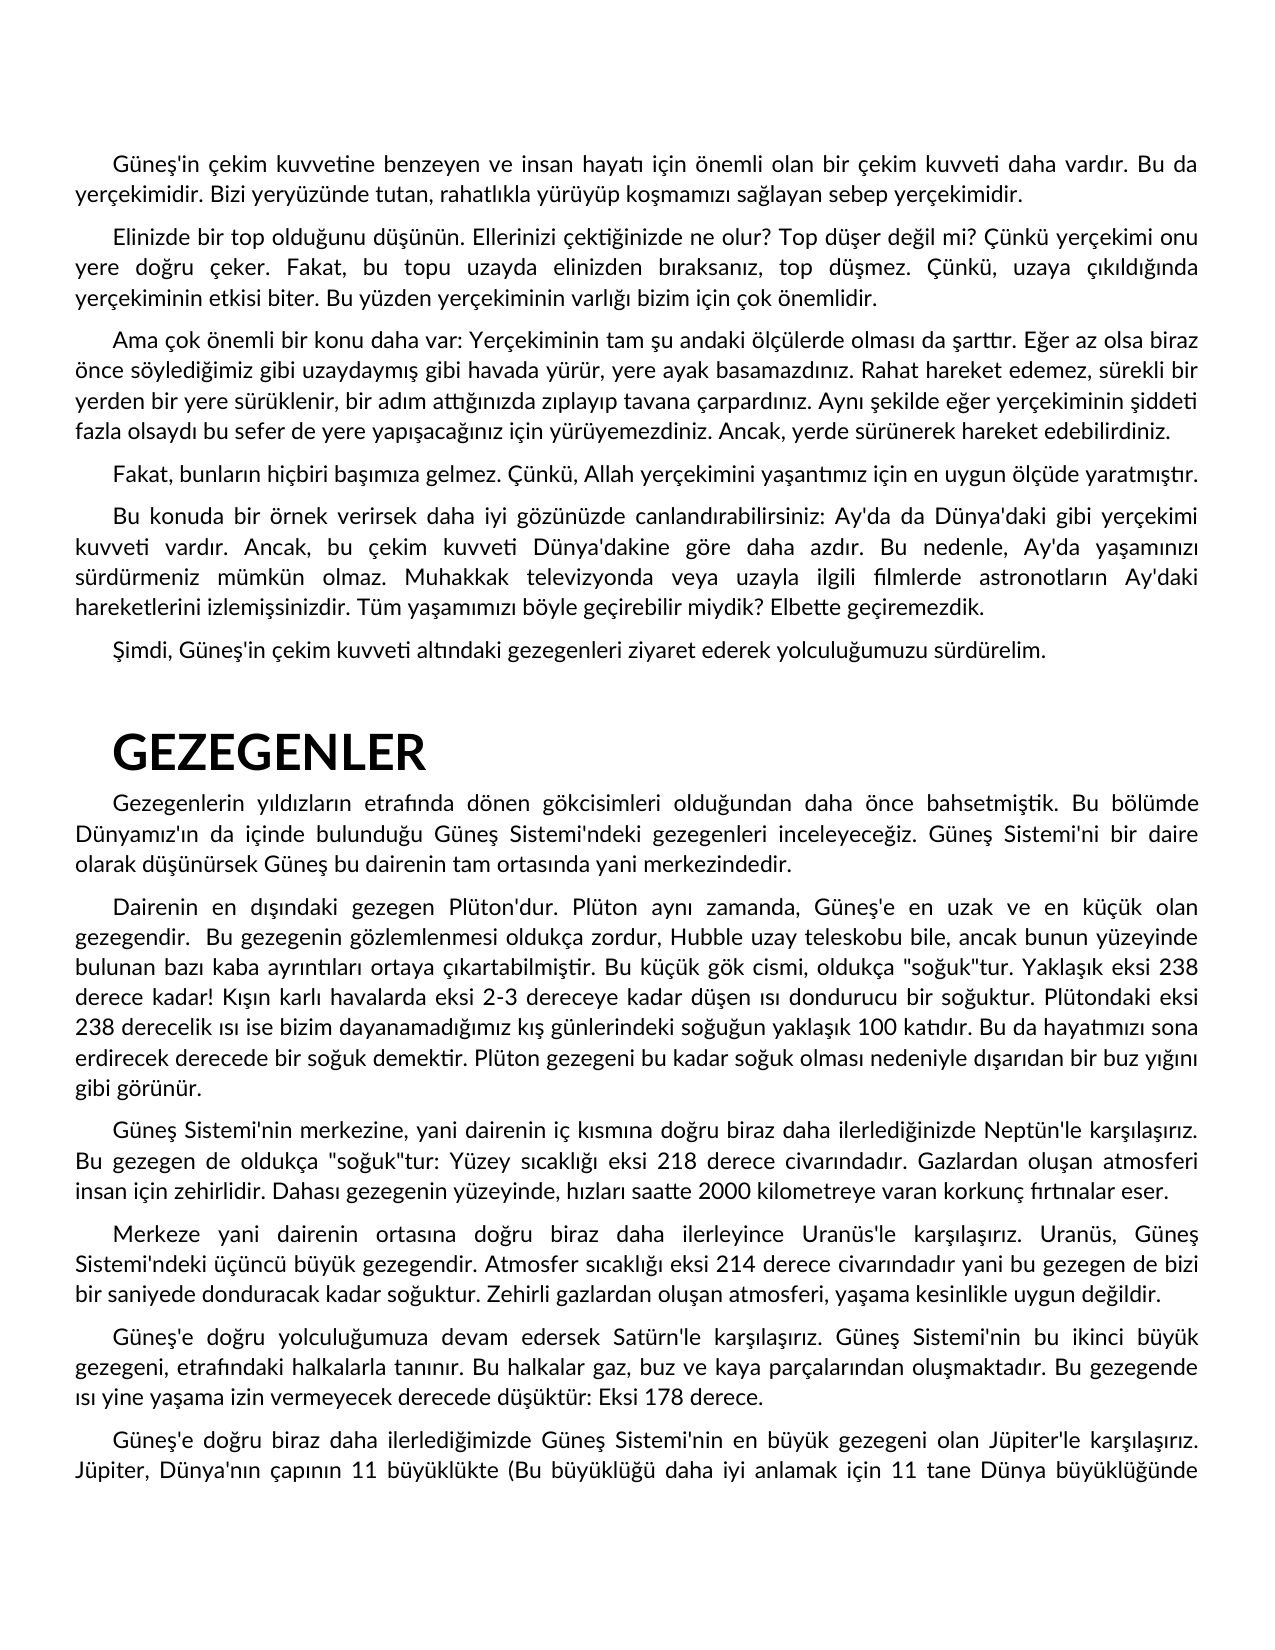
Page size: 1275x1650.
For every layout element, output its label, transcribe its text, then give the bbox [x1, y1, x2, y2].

subtitle GEZEGENLER [112, 721, 1200, 781]
text Güneş'e doğru biraz daha ilerlediğimizde Güneş Sistemi'nin en büyük gezegeni olan Jüpiter'le karşılaşırız. Jüpiter, Dünya'nın çapının 11 büyüklükte (Bu büyüklüğü daha iyi anlamak için 11 tane Dünya büyüklüğünde [75, 1426, 1200, 1483]
text Güneş Sistemi'nin merkezine, yani dairenin iç kısmına doğru biraz daha ilerlediğinizde Neptün'le karşılaşırız. Bu gezegen de oldukça "soğuk"tur: Yüzey sıcaklığı eksi 218 derece civarındadır. Gazlardan oluşan atmosferi insan için zehirlidir. Dahası gezegenin yüzeyinde, hızları saatte 2000 kilometreye varan korkunç fırtınalar eser. [75, 1116, 1200, 1204]
text Fakat, bunların hiçbiri başımıza gelmez. Çünkü, Allah yerçekimini yaşantımız için en uygun ölçüde yaratmıştır. [75, 459, 1200, 487]
text Güneş'in çekim kuvvetine benzeyen ve insan hayatı için önemli olan bir çekim kuvveti daha vardır. Bu da yerçekimidir. Bizi yeryüzünde tutan, rahatlıkla yürüyüp koşmamızı sağlayan sebep yerçekimidir. [75, 150, 1200, 208]
text Dairenin en dışındaki gezegen Plüton'dur. Plüton aynı zamanda, Güneş'e en uzak ve en küçük olan gezegendir. Bu gezegenin gözlemlenmesi oldukça zordur, Hubble uzay teleskobu bile, ancak bunun yüzeyinde bulunan bazı kaba ayrıntıları ortaya çıkartabilmiştir. Bu küçük gök cismi, oldukça "soğuk"tur. Yaklaşık eksi 238 derece kadar! Kışın karlı havalarda eksi 2-3 dereceye kadar düşen ısı dondurucu bir soğuktur. Plütondaki eksi 238 derecelik ısı ise bizim dayanamadığımız kış günlerindeki soğuğun yaklaşık 100 katıdır. Bu da hayatımızı sona erdirecek derecede bir soğuk demektir. Plüton gezegeni bu kadar soğuk olması nedeniyle dışarıdan bir buz yığını gibi görünür. [75, 892, 1200, 1101]
text Gezegenlerin yıldızların etrafında dönen gökcisimleri olduğundan daha önce bahsetmiştik. Bu bölümde Dünyamız'ın da içinde bulunduğu Güneş Sistemi'ndeki gezegenleri inceleyeceğiz. Güneş Sistemi'ni bir daire olarak düşünürsek Güneş bu dairenin tam ortasında yani merkezindedir. [75, 789, 1200, 877]
text Merkeze yani dairenin ortasına doğru biraz daha ilerleyince Uranüs'le karşılaşırız. Uranüs, Güneş Sistemi'ndeki üçüncü büyük gezegendir. Atmosfer sıcaklığı eksi 214 derece civarındadır yani bu gezegen de bizi bir saniyede donduracak kadar soğuktur. Zehirli gazlardan oluşan atmosferi, yaşama kesinlikle uygun değildir. [75, 1219, 1200, 1307]
text Ama çok önemli bir konu daha var: Yerçekiminin tam şu andaki ölçülerde olması da şarttır. Eğer az olsa biraz önce söylediğimiz gibi uzaydaymış gibi havada yürür, yere ayak basamazdınız. Rahat hareket edemez, sürekli bir yerden bir yere sürüklenir, bir adım attığınızda zıplayıp tavana çarpardınız. Aynı şekilde eğer yerçekiminin şiddeti fazla olsaydı bu sefer de yere yapışacağınız için yürüyemezdiniz. Ancak, yerde sürünerek hareket edebilirdiniz. [75, 326, 1200, 444]
text Elinizde bir top olduğunu düşünün. Ellerinizi çektiğinizde ne olur? Top düşer değil mi? Çünkü yerçekimi onu yere doğru çeker. Fakat, bu topu uzayda elinizden bıraksanız, top düşmez. Çünkü, uzaya çıkıldığında yerçekiminin etkisi biter. Bu yüzden yerçekiminin varlığı bizim için çok önemlidir. [75, 223, 1200, 311]
text Güneş'e doğru yolculuğumuza devam edersek Satürn'le karşılaşırız. Güneş Sistemi'nin bu ikinci büyük gezegeni, etrafındaki halkalarla tanınır. Bu halkalar gaz, buz ve kaya parçalarından oluşmaktadır. Bu gezegende ısı yine yaşama izin vermeyecek derecede düşüktür: Eksi 178 derece. [75, 1322, 1200, 1410]
text Bu konuda bir örnek verirsek daha iyi gözünüzde canlandırabilirsiniz: Ay'da da Dünya'daki gibi yerçekimi kuvveti vardır. Ancak, bu çekim kuvveti Dünya'dakine göre daha azdır. Bu nedenle, Ay'da yaşamınızı sürdürmeniz mümkün olmaz. Muhakkak televizyonda veya uzayla ilgili filmlerde astronotların Ay'daki hareketlerini izlemişsinizdir. Tüm yaşamımızı böyle geçirebilir miydik? Elbette geçiremezdik. [75, 502, 1200, 620]
text Şimdi, Güneş'in çekim kuvveti altındaki gezegenleri ziyaret ederek yolculuğumuzu sürdürelim. [75, 635, 1200, 663]
